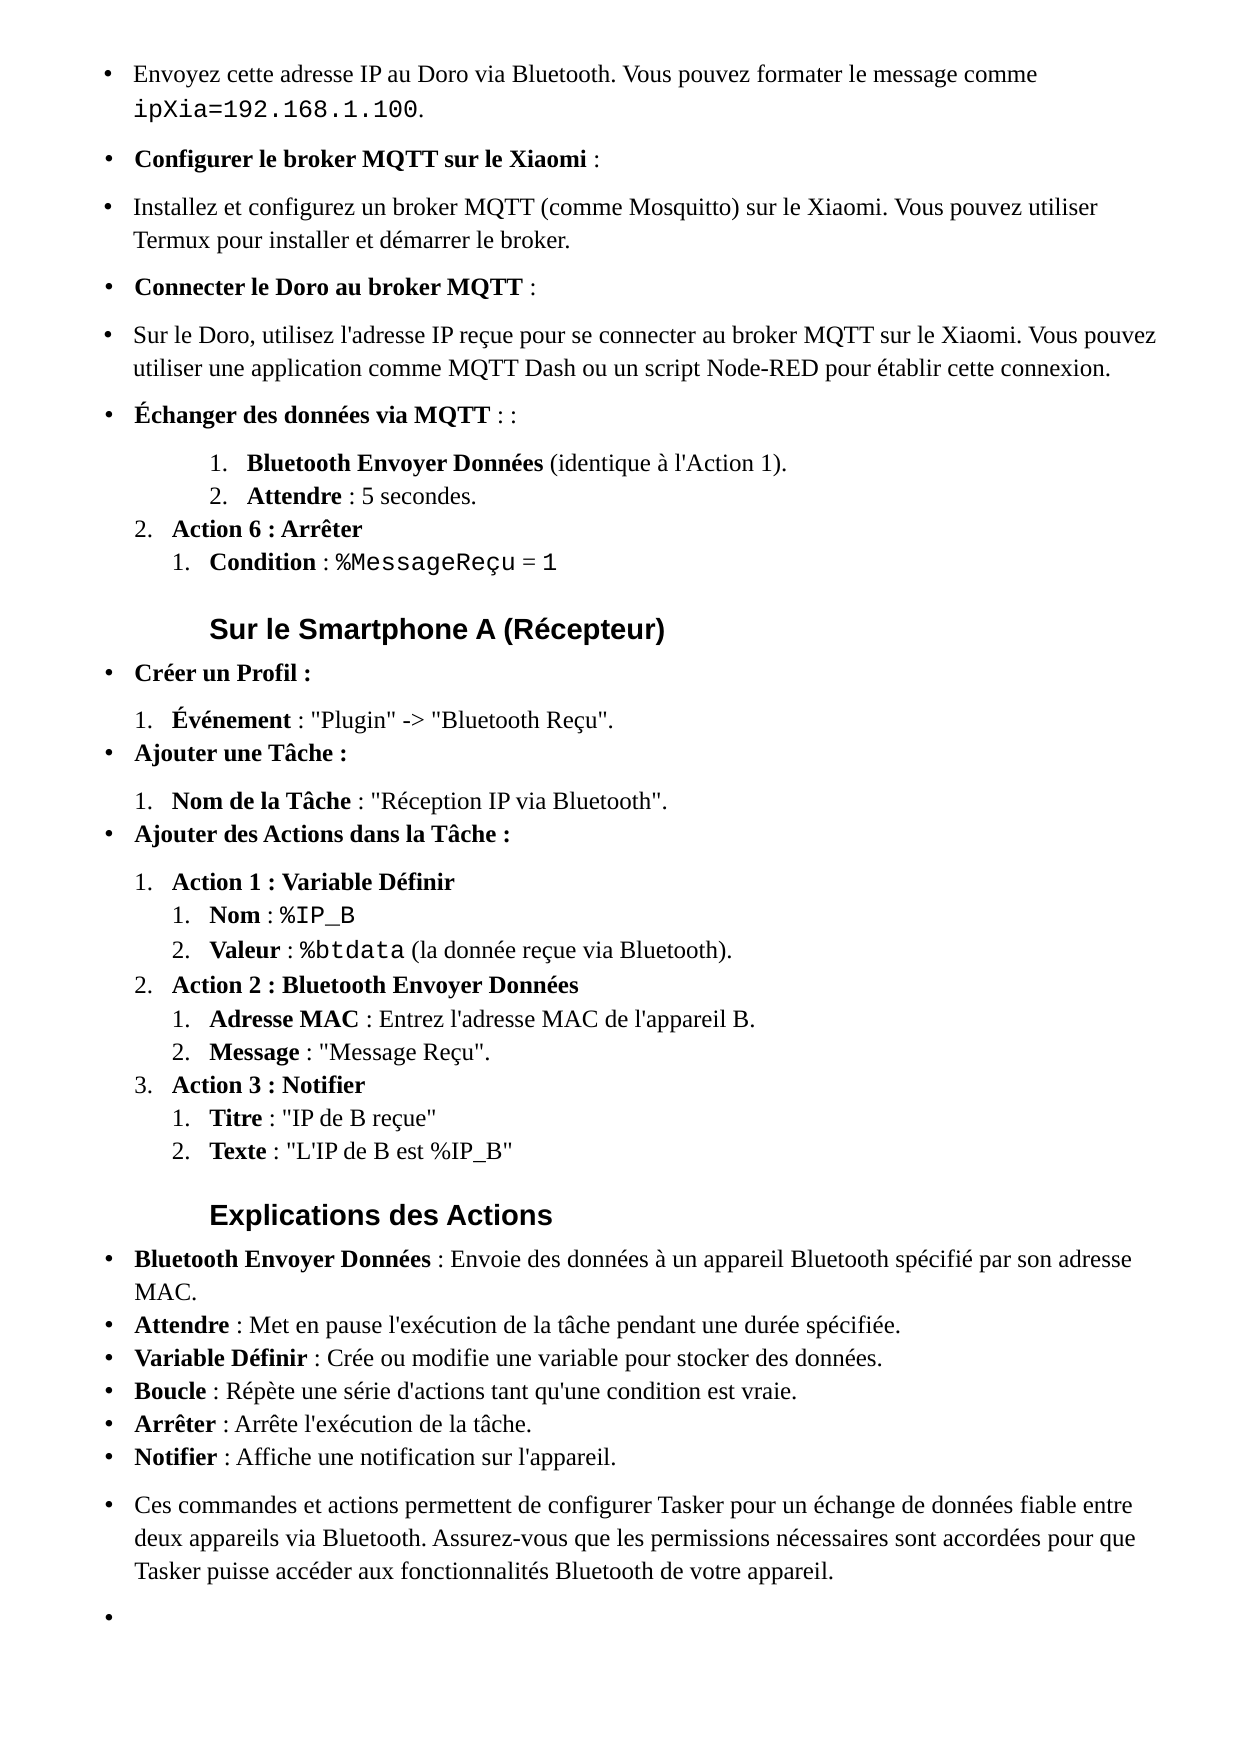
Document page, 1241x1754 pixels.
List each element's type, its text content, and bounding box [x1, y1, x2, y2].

list Condition : %MessageReçu = 1 [172, 547, 1181, 578]
list Installez et configurez un broker MQTT (comme Mosquitto) sur le Xiaomi. Vous pouvez utiliser Termux pour installer et démarrer le broker. [103, 192, 1181, 253]
list Titre : "IP de B reçue" [172, 1103, 1181, 1131]
list Message : "Message Reçu". [172, 1037, 1181, 1065]
list Arrêter : Arrête l'exécution de la tâche. [104, 1409, 1181, 1438]
list Événement : "Plugin" -> "Bluetooth Reçu". [134, 706, 1181, 734]
list Variable Définir : Crée ou modifie une variable pour stocker des données. [104, 1343, 1181, 1372]
list Connecter le Doro au broker MQTT : [104, 272, 1181, 301]
list Adresse MAC : Entrez l'adresse MAC de l'appareil B. [172, 1004, 1181, 1032]
list Boucle : Répète une série d'actions tant qu'une condition est vraie. [104, 1376, 1181, 1405]
list Configurer le broker MQTT sur le Xiaomi : [104, 144, 1181, 173]
list Sur le Doro, utilisez l'adresse IP reçue pour se connecter au broker MQTT sur le Xiaomi. Vous pouvez utiliser une application comme MQTT Dash ou un script Node-RED pour établir cette connexion. [103, 320, 1181, 382]
list Ajouter des Actions dans la Tâche : [104, 819, 1181, 848]
list Ces commandes et actions permettent de configurer Tasker pour un échange de données fiable entre deux appareils via Bluetooth. Assurez-vous que les permissions nécessaires sont accordées pour que Tasker puisse accéder aux fonctionnalités Bluetooth de votre appareil. [104, 1490, 1181, 1584]
list Action 6 : Arrêter [134, 514, 1181, 543]
list Échanger des données via MQTT : : [104, 401, 1181, 429]
list Attendre : Met en pause l'exécution de la tâche pendant une durée spécifiée. [104, 1310, 1181, 1339]
list Action 3 : Notifier [134, 1070, 1181, 1098]
subtitle Sur le Smartphone A (Récepteur) [172, 612, 1181, 645]
list Bluetooth Envoyer Données (identique à l'Action 1). [209, 448, 1181, 477]
list Action 1 : Variable Définir [134, 867, 1181, 896]
list Créer un Profil : [104, 658, 1181, 687]
list Envoyez cette adresse IP au Doro via Bluetooth. Vous pouvez formater le message comme ipXia=192.168.1.100. [103, 59, 1181, 125]
list Nom de la Tâche : "Réception IP via Bluetooth". [134, 786, 1181, 815]
list Nom : %IP_B [172, 900, 1181, 931]
list Notifier : Affiche une notification sur l'appareil. [104, 1442, 1181, 1471]
list Texte : "L'IP de B est %IP_B" [172, 1136, 1181, 1164]
list Bluetooth Envoyer Données : Envoie des données à un appareil Bluetooth spécifié par son adresse MAC. [104, 1244, 1181, 1306]
list Action 2 : Bluetooth Envoyer Données [134, 971, 1181, 999]
list Ajouter une Tâche : [104, 738, 1181, 767]
list Attendre : 5 secondes. [209, 481, 1181, 510]
subtitle Explications des Actions [172, 1198, 1181, 1231]
list Valeur : %btdata (la donnée reçue via Bluetooth). [172, 935, 1181, 966]
